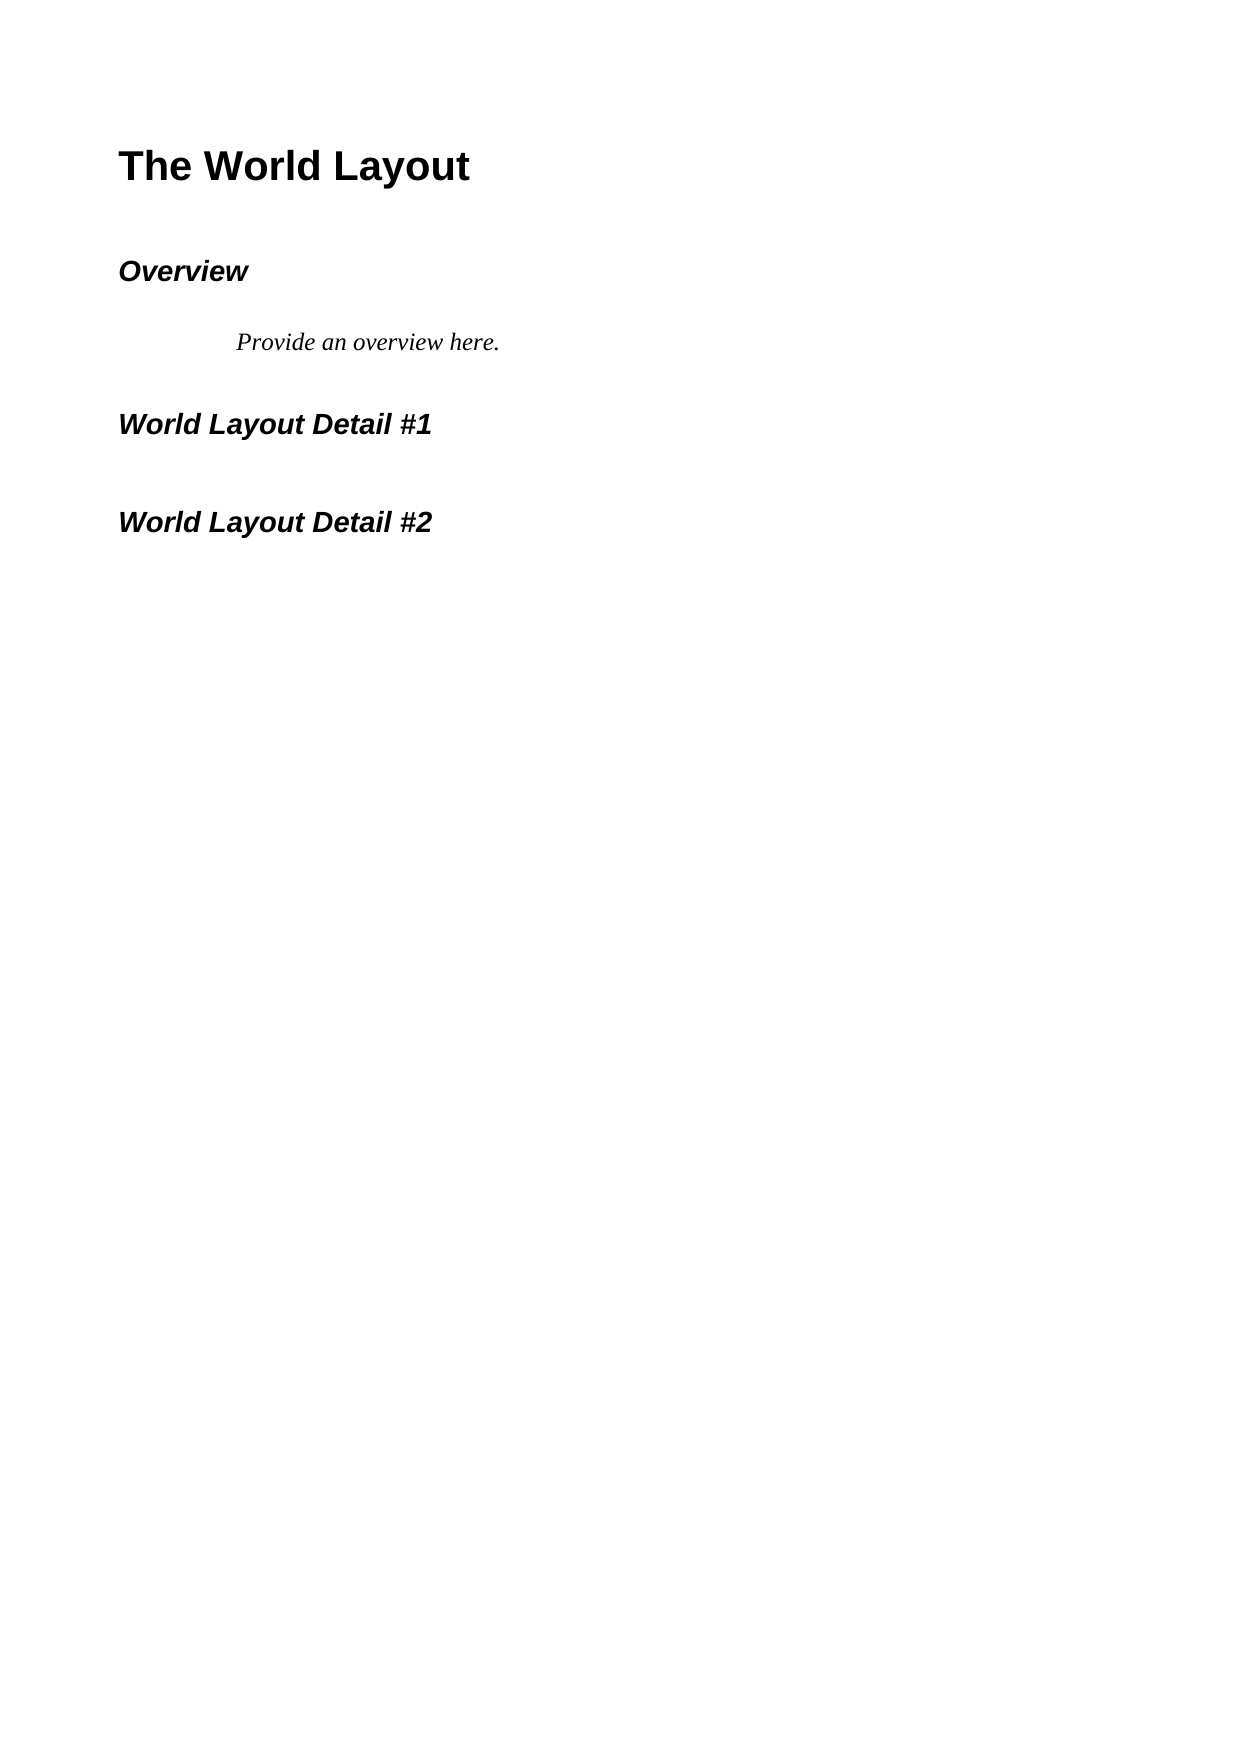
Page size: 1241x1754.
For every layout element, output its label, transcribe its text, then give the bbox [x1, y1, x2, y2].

subtitle World Layout Detail #1 [118, 408, 1122, 441]
subtitle Overview [118, 255, 1122, 287]
subtitle The World Layout [118, 143, 1122, 190]
subtitle World Layout Detail #2 [118, 506, 1122, 538]
text Provide an overview here. [118, 328, 1122, 355]
